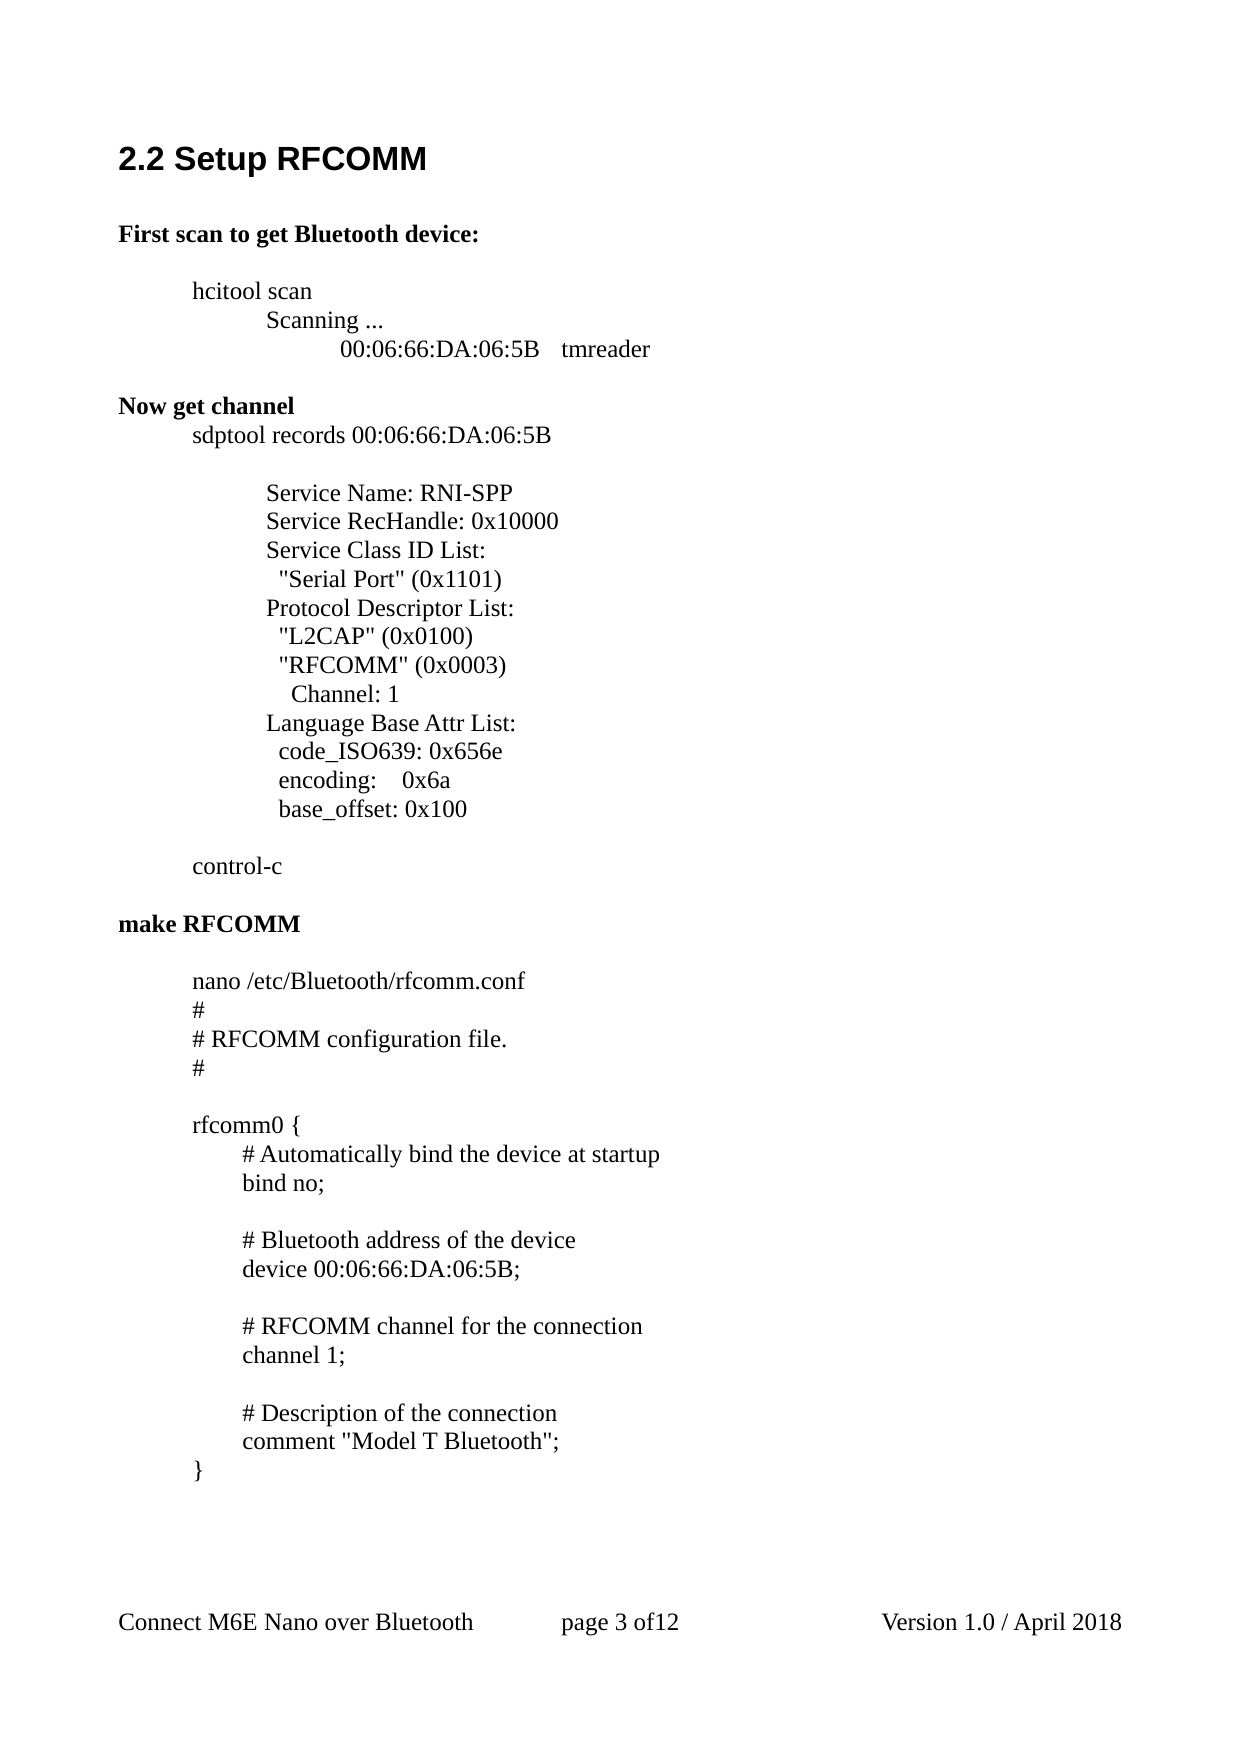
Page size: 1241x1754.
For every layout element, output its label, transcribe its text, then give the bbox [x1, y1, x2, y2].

text # RFCOMM channel for the connection [192, 1311, 1122, 1340]
text "RFCOMM" (0x0003) [266, 650, 1122, 679]
text channel 1; [192, 1340, 1122, 1369]
text Protocol Descriptor List: [266, 593, 1122, 621]
text Language Base Attr List: [266, 708, 1122, 736]
text # RFCOMM configuration file. [192, 1024, 1122, 1053]
text encoding: 0x6a [266, 765, 1122, 794]
text Channel: 1 [266, 679, 1122, 708]
text code_ISO639: 0x656e [266, 736, 1122, 765]
text control-c [118, 851, 1122, 880]
text device 00:06:66:DA:06:5B; [192, 1254, 1122, 1283]
text # [192, 995, 1122, 1024]
subtitle 2.2 Setup RFCOMM [118, 139, 1122, 178]
text Service Class ID List: [266, 535, 1122, 564]
text Service RecHandle: 0x10000 [266, 506, 1122, 535]
text comment "Model T Bluetooth"; [192, 1426, 1122, 1455]
text hcitool scan [118, 276, 1122, 305]
text "Serial Port" (0x1101) [266, 564, 1122, 593]
text rfcomm0 { [192, 1110, 1122, 1139]
text Now get channel [118, 391, 1122, 420]
text Scanning ... [118, 305, 1122, 334]
text # [192, 1053, 1122, 1081]
text base_offset: 0x100 [266, 794, 1122, 823]
text Service Name: RNI-SPP [266, 478, 1122, 506]
text First scan to get Bluetooth device: [118, 219, 1122, 248]
text # Automatically bind the device at startup [192, 1139, 1122, 1168]
text 00:06:66:DA:06:5B tmreader [118, 334, 1122, 363]
text make RFCOMM [118, 909, 1122, 938]
text } [192, 1455, 1122, 1484]
text # Description of the connection [192, 1398, 1122, 1426]
text "L2CAP" (0x0100) [266, 621, 1122, 650]
text bind no; [192, 1168, 1122, 1196]
text nano /etc/Bluetooth/rfcomm.conf [192, 966, 1122, 995]
text sdptool records 00:06:66:DA:06:5B [118, 420, 1122, 449]
text # Bluetooth address of the device [192, 1225, 1122, 1254]
